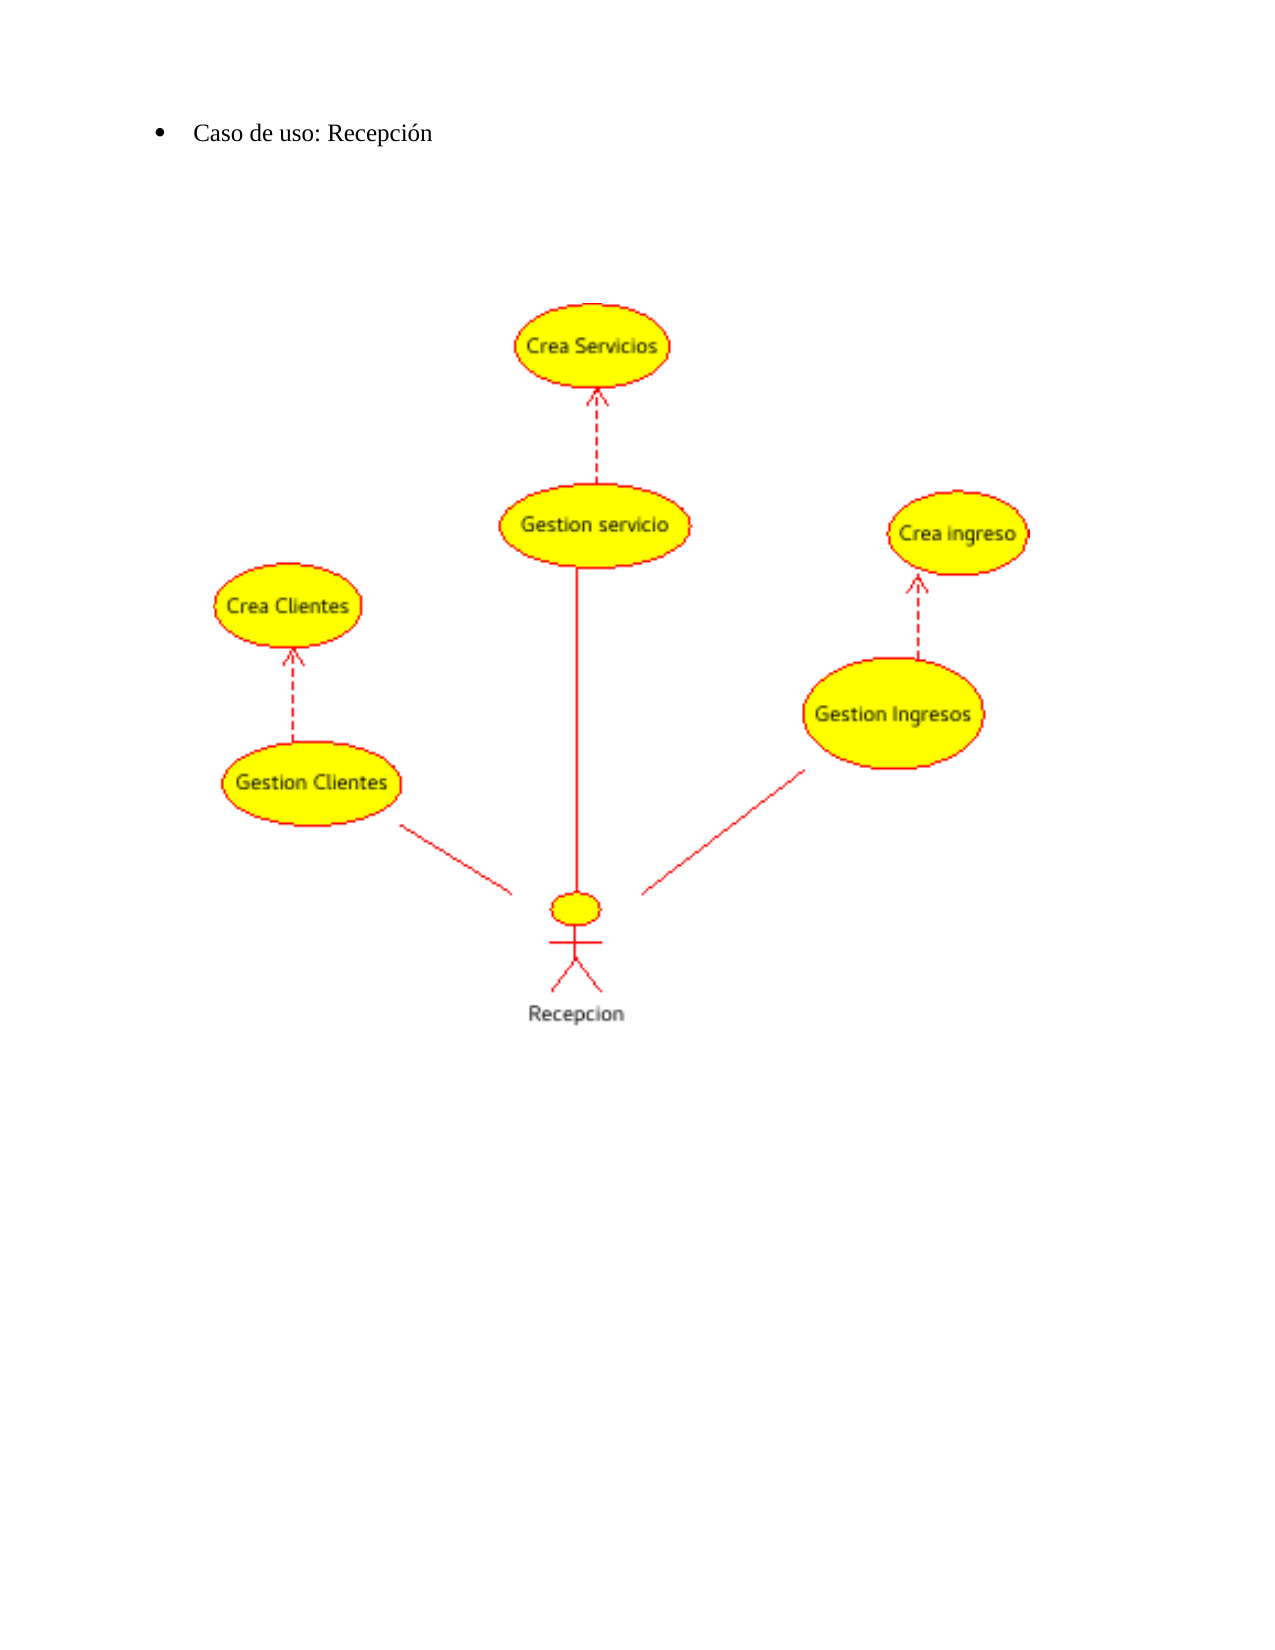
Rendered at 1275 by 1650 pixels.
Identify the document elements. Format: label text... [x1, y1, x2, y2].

list Caso de uso: Recepción [156, 118, 1157, 147]
picture [213, 303, 1030, 1028]
